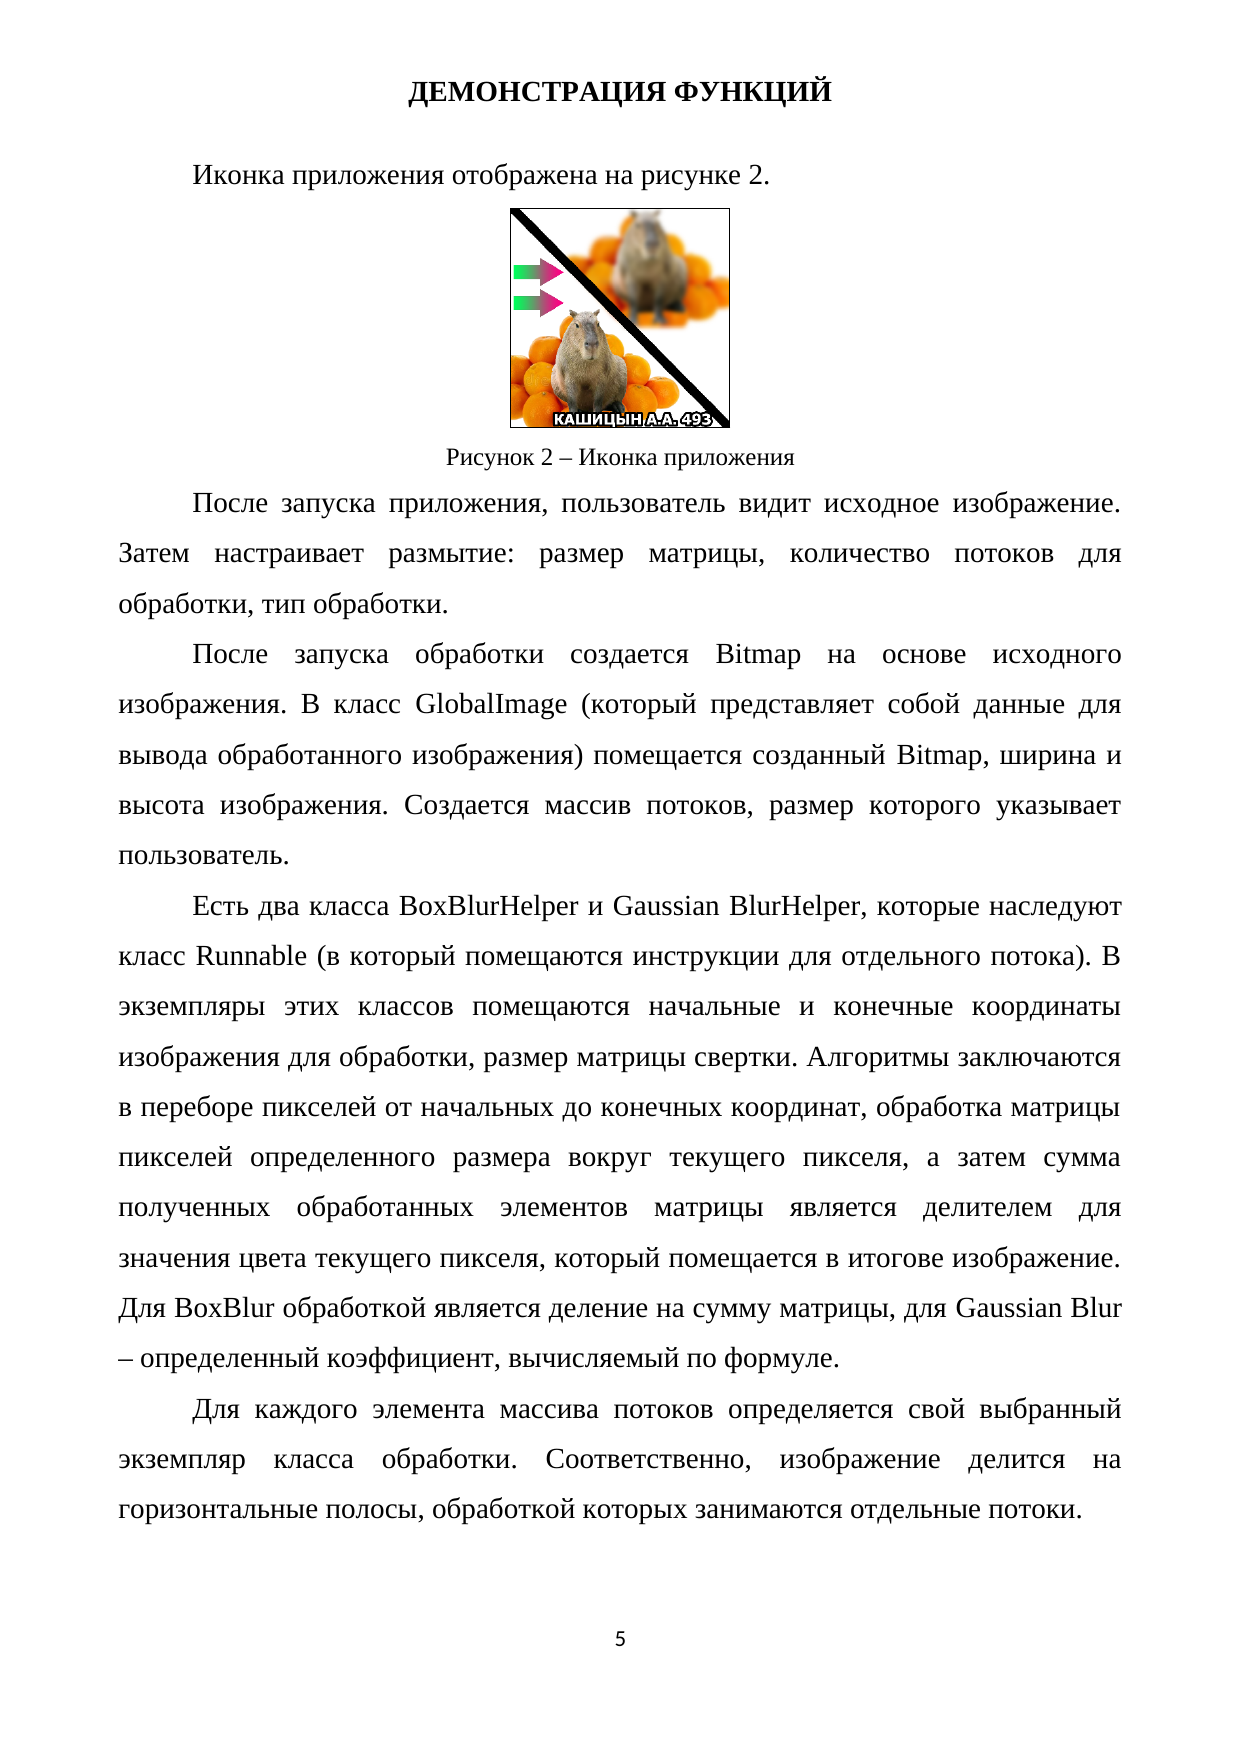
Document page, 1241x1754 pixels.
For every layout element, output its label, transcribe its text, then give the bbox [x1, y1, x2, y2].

text После запуска приложения, пользователь видит исходное изображение. Затем настраивает размытие: размер матрицы, количество потоков для обработки, тип обработки. [118, 485, 1122, 619]
subtitle ДЕМОНСТРАЦИЯ ФУНКЦИЙ [118, 74, 1122, 107]
text Есть два класса BoxBlurHelper и Gaussian BlurHelper, которые наследуют класс Runnable (в который помещаются инструкции для отдельного потока). В экземпляры этих классов помещаются начальные и конечные координаты изображения для обработки, размер матрицы свертки. Алгоритмы заключаются в переборе пикселей от начальных до конечных координат, обработка матрицы пикселей определенного размера вокруг текущего пикселя, а затем сумма полученных обработанных элементов матрицы является делителем для значения цвета текущего пикселя, который помещается в итогове изображение. Для BoxBlur обработкой является деление на сумму матрицы, для Gaussian Blur – определенный коэффициент, вычисляемый по формуле. [118, 888, 1122, 1374]
text После запуска обработки создается Bitmap на основе исходного изображения. В класс GlobalImage (который представляет собой данные для вывода обработанного изображения) помещается созданный Bitmap, ширина и высота изображения. Создается массив потоков, размер которого указывает пользователь. [118, 636, 1122, 871]
text Рисунок 2 – Иконка приложения [118, 442, 1122, 471]
text Для каждого элемента массива потоков определяется свой выбранный экземпляр класса обработки. Соответственно, изображение делится на горизонтальные полосы, обработкой которых занимаются отдельные потоки. [118, 1391, 1122, 1525]
text Иконка приложения отображена на рисунке 2. [118, 157, 1122, 191]
